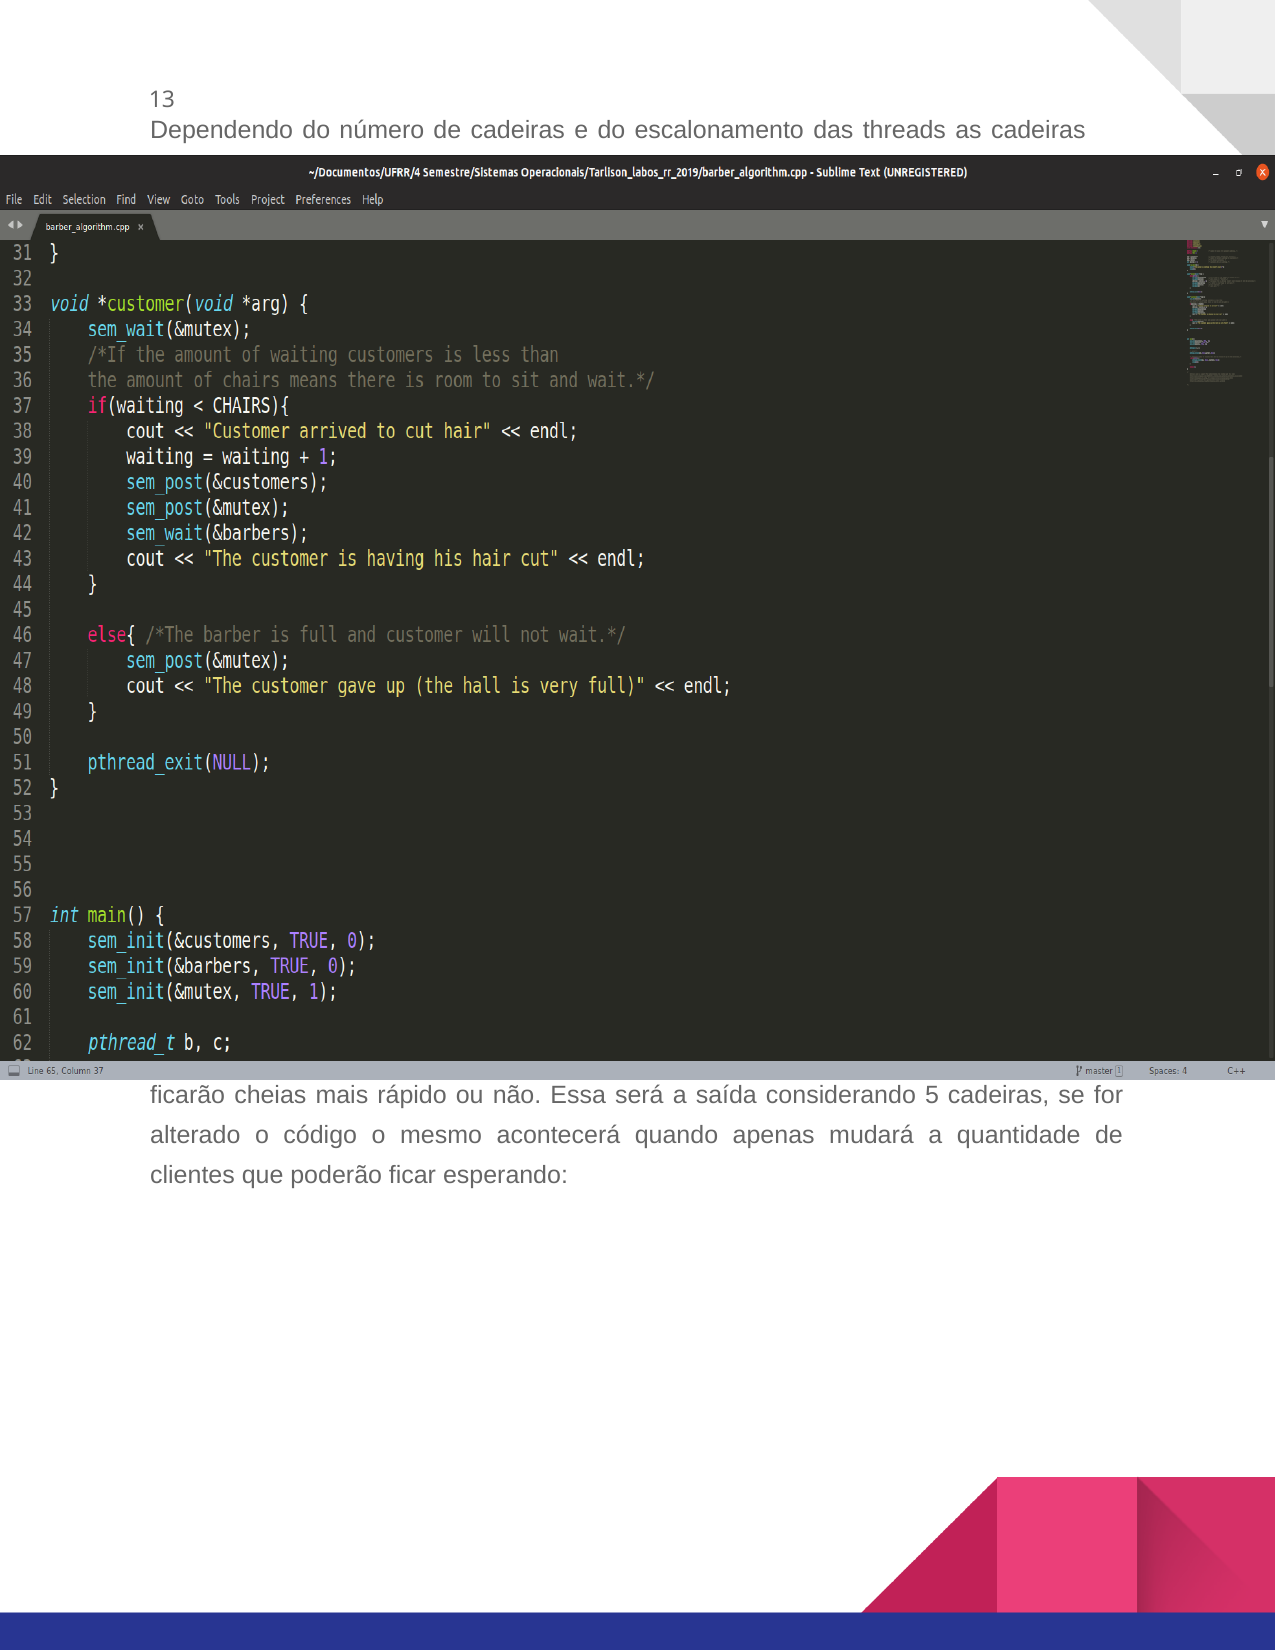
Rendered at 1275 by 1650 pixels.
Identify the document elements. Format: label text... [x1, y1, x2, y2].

picture [0, 0, 1275, 1080]
text ficarão cheias mais rápido ou não. Essa será a saída considerando 5 cadeiras, se for alterado o código o mesmo acontecerá quando apenas mudará a quantidade de clientes que poderão ficar esperando: [150, 1080, 1125, 1188]
picture [0, 1476, 1275, 1650]
text Dependendo do número de cadeiras e do escalonamento das threads as cadeiras [150, 114, 1125, 155]
